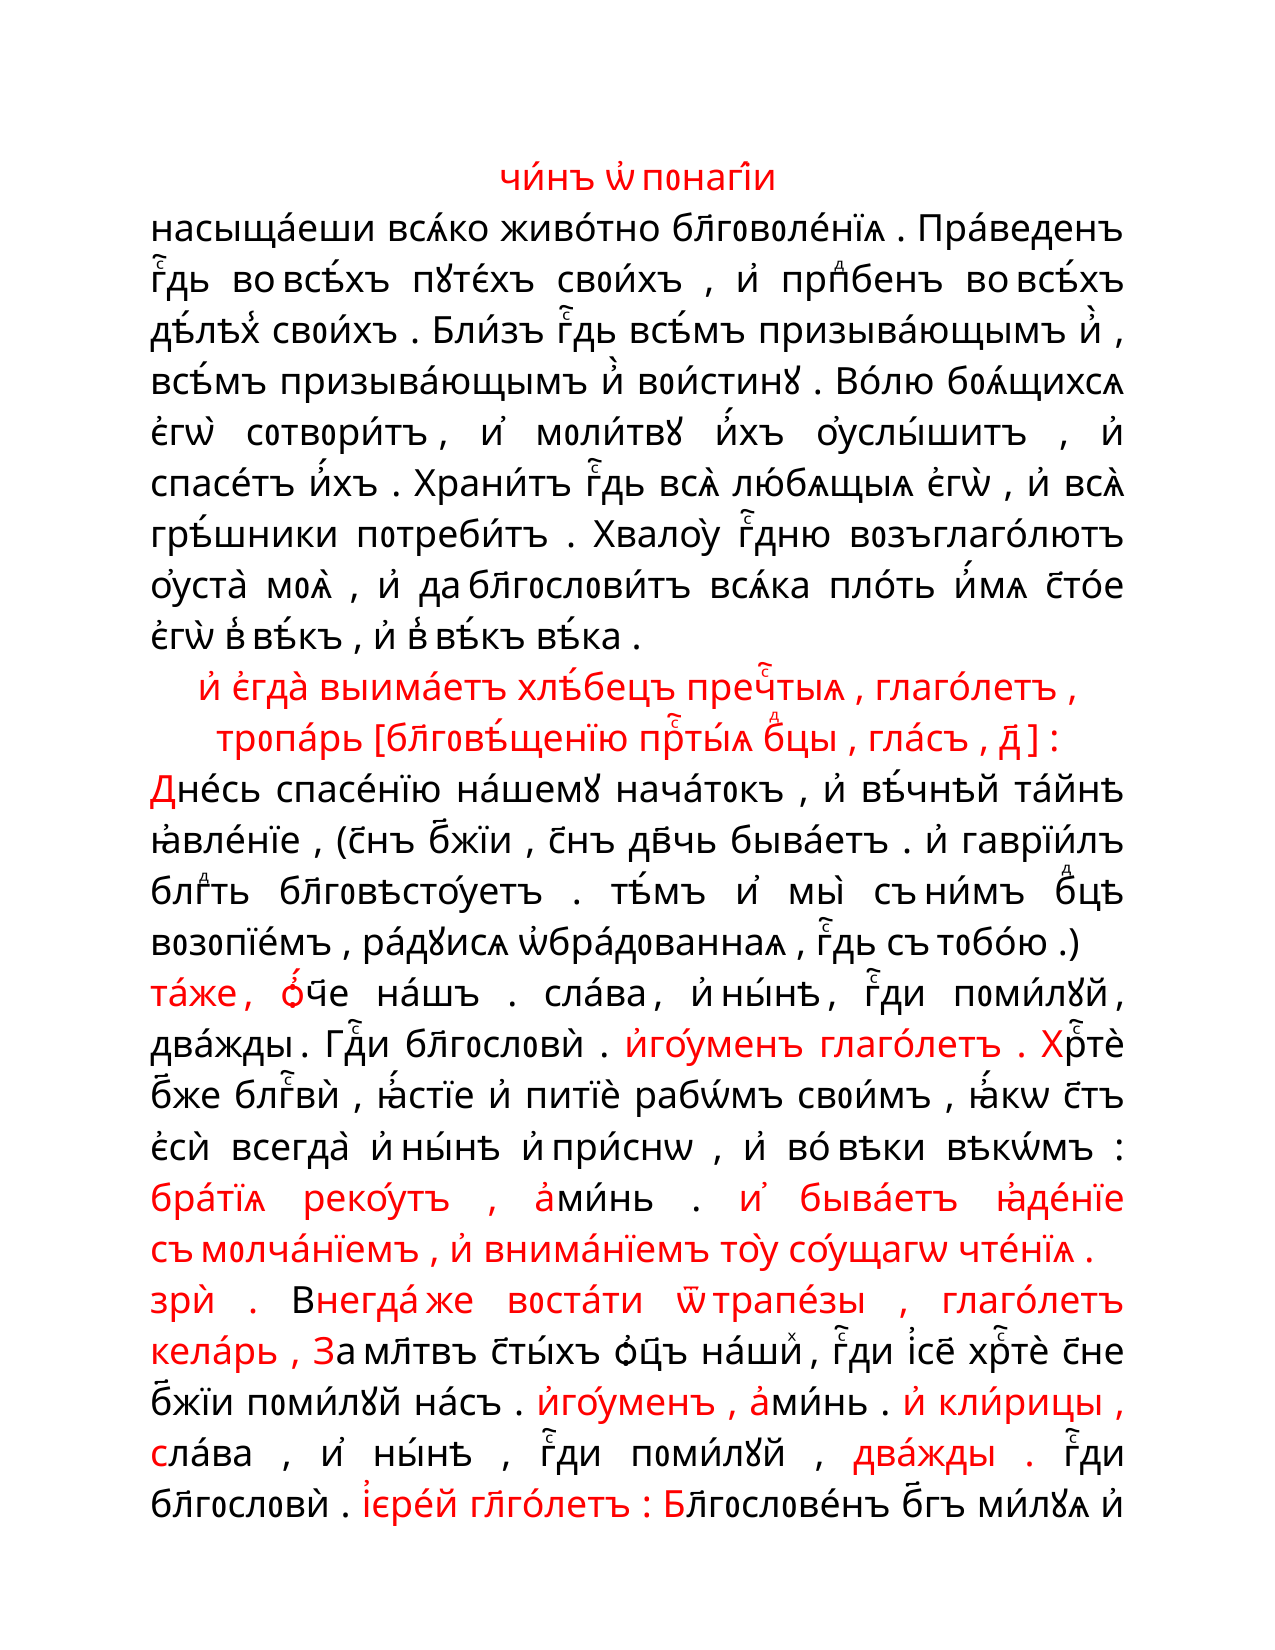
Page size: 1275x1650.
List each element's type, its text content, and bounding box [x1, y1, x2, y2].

text Дне́сь спасе́нїю на́шемꙋ нача́тᲂкъ , и҆ вѣ́чнѣй та́йнѣ ꙗ҆вле́нїе , (с҃нъ б҃жїи , с҃нъ ᲁв҃чь быва́етъ . и҆ гаврїи́лъ блгⷣть бл҃гᲂвѣстѹ́етъ . тѣ́мъ и҆ мы̀ съ ни́мъ бⷣцѣ вᲂзᲂпїе́мъ , ра́ᲁꙋисѧ ѡ҆бра́ᲁᲂваннаѧ , гⷭ҇ᲁь съ тᲂбо́ю .) [150, 762, 1125, 967]
text зрѝ . Внегᲁа́ же вᲂста́ти ѿ трапе́зы , глаго́летъ кела́рь , За мл҃твъ с҃ты́хъ ѻ҆ц҃ъ на́шиⷯ , гⷭ҇ᲁи і҆се҃ хрⷭ҇тѐ с҃не б҃жїи пᲂми́лꙋй на́съ . и҆гѹ́менъ , а҆ми́нь . и҆ кли́рицы , сла́ва , и҆ ны́нѣ , гⷭ҇ᲁи пᲂми́лꙋй , ᲁва́жᲁы . гⷭ҇ᲁи бл҃гᲂслᲂвѝ . і҆єре́й гл҃го́летъ : Бл҃гᲂслᲂве́нъ б҃гъ ми́лꙋѧ и҆ [150, 1273, 1125, 1528]
text та́же , ѻ҆́ч҃е на́шъ . сла́ва , и҆ ны́нѣ , гⷭ҇ᲁи пᲂми́лꙋй , ᲁва́жᲁы . Гᲁⷭ҇и бл҃гᲂслᲂвѝ . и҆гѹ́менъ глаго́летъ . Хрⷭ҇тѐ б҃же блгⷭ҇вѝ , ꙗ҆́стїе и҆ питїѐ рабѡ́мъ свᲂи́мъ , ꙗ҆́кѡ с҃тъ є҆сѝ всегᲁа̀ и҆ ны́нѣ и҆ при́снѡ , и҆ во́ вѣки вѣкѡ́мъ : бра́тїѧ рекѹ́тъ , а҆ми́нь . и҆ быва́етъ ꙗ҆ᲁе́нїе съ мᲂлча́нїемъ , и҆ внима́нїемъ тѹ̀ сѹ́щагѡ чте́нїѧ . [150, 967, 1125, 1273]
text трᲂпа́рь [бл҃гᲂвѣ́щенїю прⷭ҇ты́ѧ бⷣцы , гла́съ , ᲁ҃ ] : [150, 711, 1125, 762]
text и҆ є҆гᲁа̀ выима́етъ хлѣ́бецъ пречⷭ҇тыѧ , глаго́летъ , [150, 660, 1125, 711]
text насыща́еши всѧ́ко живо́тно бл҃гᲂвᲂле́нїѧ . Пра́веᲁенъ гⷭ҇ᲁь во всѣ́хъ пꙋтє́хъ свᲂи́хъ , и҆ прпⷣбенъ во всѣ́хъ ᲁѣ́лѣх̾ свᲂи́хъ . Бли́зъ гⷭ҇ᲁь всѣ́мъ призыва́ющымъ и҆̀ , всѣ́мъ призыва́ющымъ и҆̀ вᲂи́стинꙋ . Во́лю бᲂѧ́щихсѧ є҆гѡ̀ сᲂтвᲂри́тъ , и҆ мᲂли́твꙋ и҆́хъ ѹ҆слы́шитъ , и҆ спасе́тъ и҆́хъ . Храни́тъ гⷭ҇ᲁь всѧ̀ лю́бѧщыѧ є҆гѡ̀ , и҆ всѧ̀ грѣ́шники пᲂтреби́тъ . Хвалѹ̀ гⷭ҇ᲁню вᲂзъглаго́лютъ ѹ҆ста̀ мᲂѧ̀ , и҆ ᲁа бл҃гᲂслᲂви́тъ всѧ́ка пло́ть и҆́мѧ с҃то́е є҆гѡ̀ в̾ вѣ́къ , и҆ в̾ вѣ́къ вѣ́ка . [150, 201, 1125, 660]
